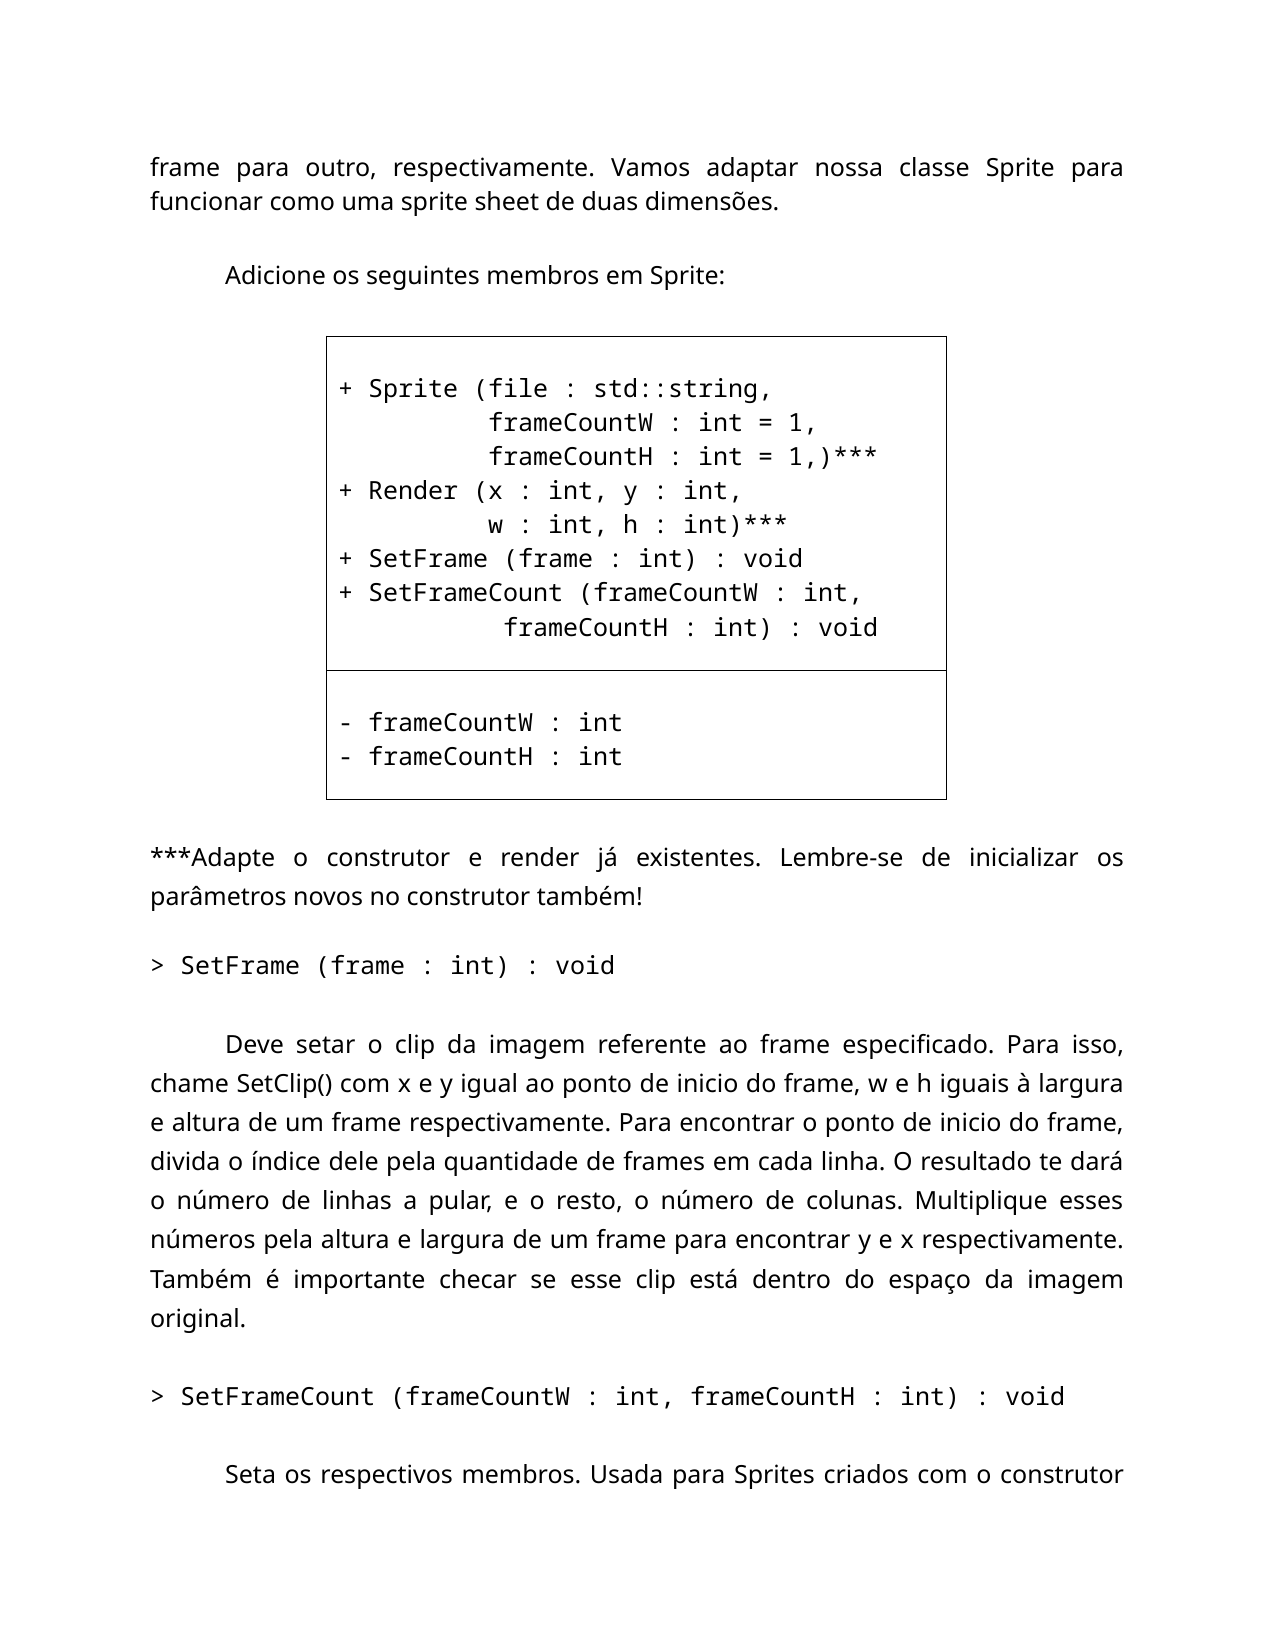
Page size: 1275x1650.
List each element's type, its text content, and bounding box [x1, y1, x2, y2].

table_cell - frameCountW : int - frameCountH : int [327, 671, 946, 799]
text > SetFrameCount (frameCountW : int, frameCountH : int) : void [150, 1379, 1125, 1413]
text Seta os respectivos membros. Usada para Sprites criados com o construtor [150, 1457, 1125, 1491]
text > SetFrame (frame : int) : void [150, 948, 1125, 982]
text frame para outro, respectivamente. Vamos adaptar nossa classe Sprite para funcionar como uma sprite sheet de duas dimensões. [150, 150, 1125, 218]
text ***Adapte o construtor e render já existentes. Lembre-se de inicializar os parâmetros novos no construtor também! [150, 839, 1125, 913]
text Deve setar o clip da imagem referente ao frame especificado. Para isso, chame SetClip() com x e y igual ao ponto de inicio do frame, w e h iguais à largura e altura de um frame respectivamente. Para encontrar o ponto de inicio do frame, divida o índice dele pela quantidade de frames em cada linha. O resultado te dará o número de linhas a pular, e o resto, o número de colunas. Multiplique esses números pela altura e largura de um frame para encontrar y e x respectivamente. Também é importante checar se esse clip está dentro do espaço da imagem original. [150, 1026, 1125, 1334]
table_header + Sprite (file : std::string, frameCountW : int = 1, frameCountH : int = 1,)*** + Render (x : int, y : int, w : int, h : int)*** + SetFrame (frame : int) : void + SetFrameCount (frameCountW : int, frameCountH : int) : void [327, 337, 946, 669]
text Adicione os seguintes membros em Sprite: [150, 257, 1125, 291]
